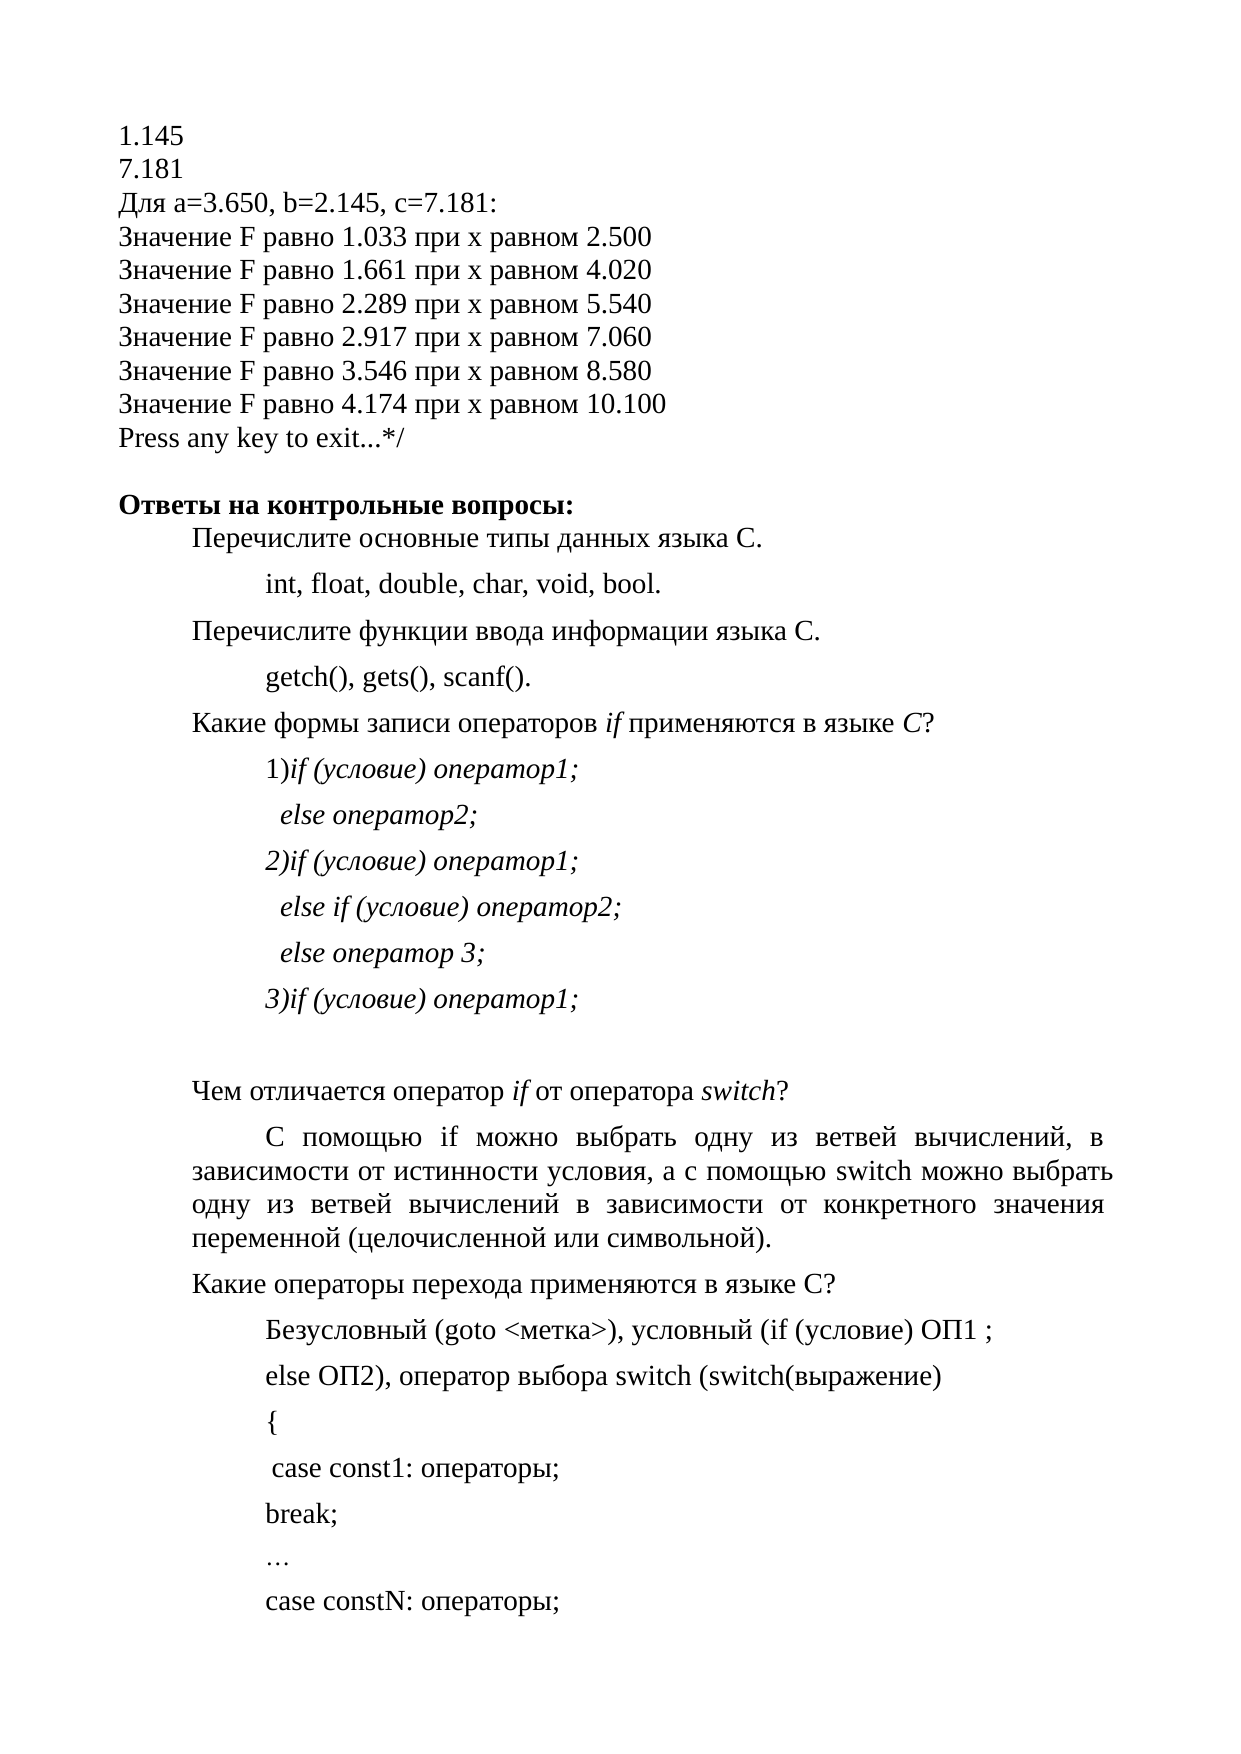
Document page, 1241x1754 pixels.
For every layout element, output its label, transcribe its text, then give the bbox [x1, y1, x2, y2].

text Перечислите функции ввода информации языка С. [118, 613, 1122, 646]
text Значение F равно 1.661 при х равном 4.020 [118, 252, 1122, 286]
text Какие операторы перехода применяются в языке С? [118, 1266, 1122, 1299]
text … [118, 1542, 1122, 1571]
text int, float, double, char, void, bool. [118, 567, 1122, 600]
text Какие формы записи операторов if применяются в языке С? [118, 705, 1122, 738]
text Перечислите основные типы данных языка С. [118, 521, 1122, 554]
text 2)if (условие) оператор1; [118, 843, 1122, 876]
text Значение F равно 4.174 при х равном 10.100 [118, 386, 1122, 420]
text getch(), gets(), scanf(). [118, 659, 1122, 692]
text Значение F равно 3.546 при х равном 8.580 [118, 353, 1122, 386]
text Для a=3.650, b=2.145, c=7.181: [118, 185, 1122, 219]
text else ОП2), оператор выбора switch (switch(выражение) [118, 1358, 1122, 1391]
text Значение F равно 2.917 при х равном 7.060 [118, 319, 1122, 353]
text else if (условие) оператор2; [118, 889, 1122, 922]
text case constN: операторы; [118, 1583, 1122, 1617]
text С помощью if можно выбрать одну из ветвей вычислений, в зависимости от истинности условия, а с помощью switch можно выбрать одну из ветвей вычислений в зависимости от конкретного значения переменной (целочисленной или символьной). [118, 1119, 1122, 1253]
text Press any key to exit...*/ [118, 420, 1122, 453]
text Чем отличается оператор if от оператора switch? [118, 1073, 1122, 1107]
text 7.181 [118, 152, 1122, 185]
text 1.145 [118, 118, 1122, 152]
text Ответы на контрольные вопросы: [118, 487, 1122, 521]
text Значение F равно 2.289 при х равном 5.540 [118, 286, 1122, 319]
text case const1: операторы; [118, 1450, 1122, 1483]
text Значение F равно 1.033 при х равном 2.500 [118, 219, 1122, 252]
text 1)if (условие) оператор1; [118, 751, 1122, 784]
text break; [118, 1496, 1122, 1529]
text 3)if (условие) оператор1; [118, 981, 1122, 1014]
text { [118, 1404, 1122, 1437]
text Безусловный (goto <метка>), условный (if (условие) ОП1 ; [118, 1312, 1122, 1345]
text else оператор2; [118, 797, 1122, 830]
text else оператор 3; [118, 935, 1122, 968]
